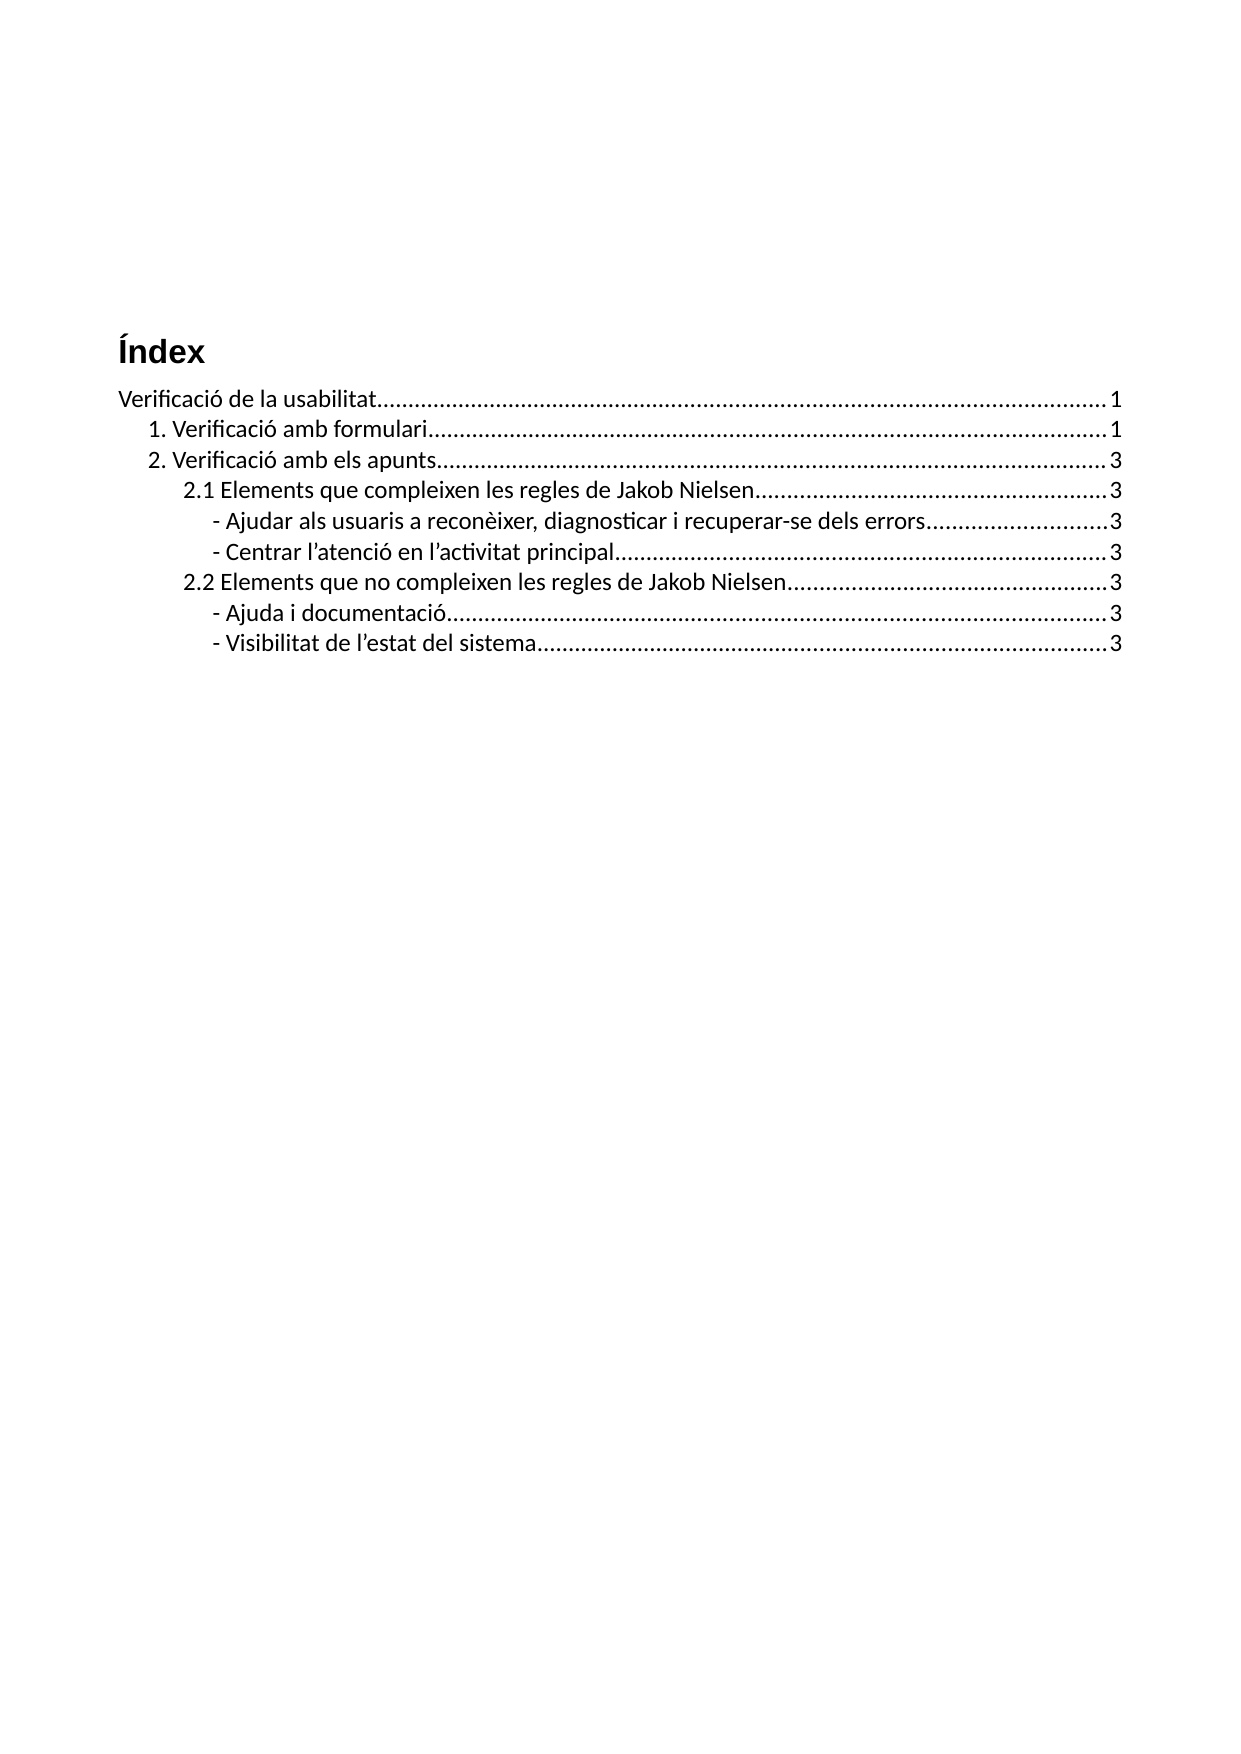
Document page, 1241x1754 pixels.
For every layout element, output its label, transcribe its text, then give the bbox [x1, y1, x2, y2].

text 1. Verificació amb formulari 1 [148, 414, 1122, 444]
text - Centrar l’atenció en l’activitat principal 3 [207, 536, 1122, 566]
text - Ajuda i documentació 3 [207, 597, 1122, 627]
text 2.1 Elements que compleixen les regles de Jakob Nielsen 3 [177, 475, 1122, 505]
subtitle Índex [118, 332, 1122, 371]
text - Ajudar als usuaris a reconèixer, diagnosticar i recuperar-se dels errors 3 [207, 505, 1122, 536]
text - Visibilitat de l’estat del sistema 3 [207, 627, 1122, 658]
text 2.2 Elements que no compleixen les regles de Jakob Nielsen 3 [177, 566, 1122, 597]
text 2. Verificació amb els apunts 3 [148, 444, 1122, 475]
text Verificació de la usabilitat 1 [118, 383, 1122, 414]
